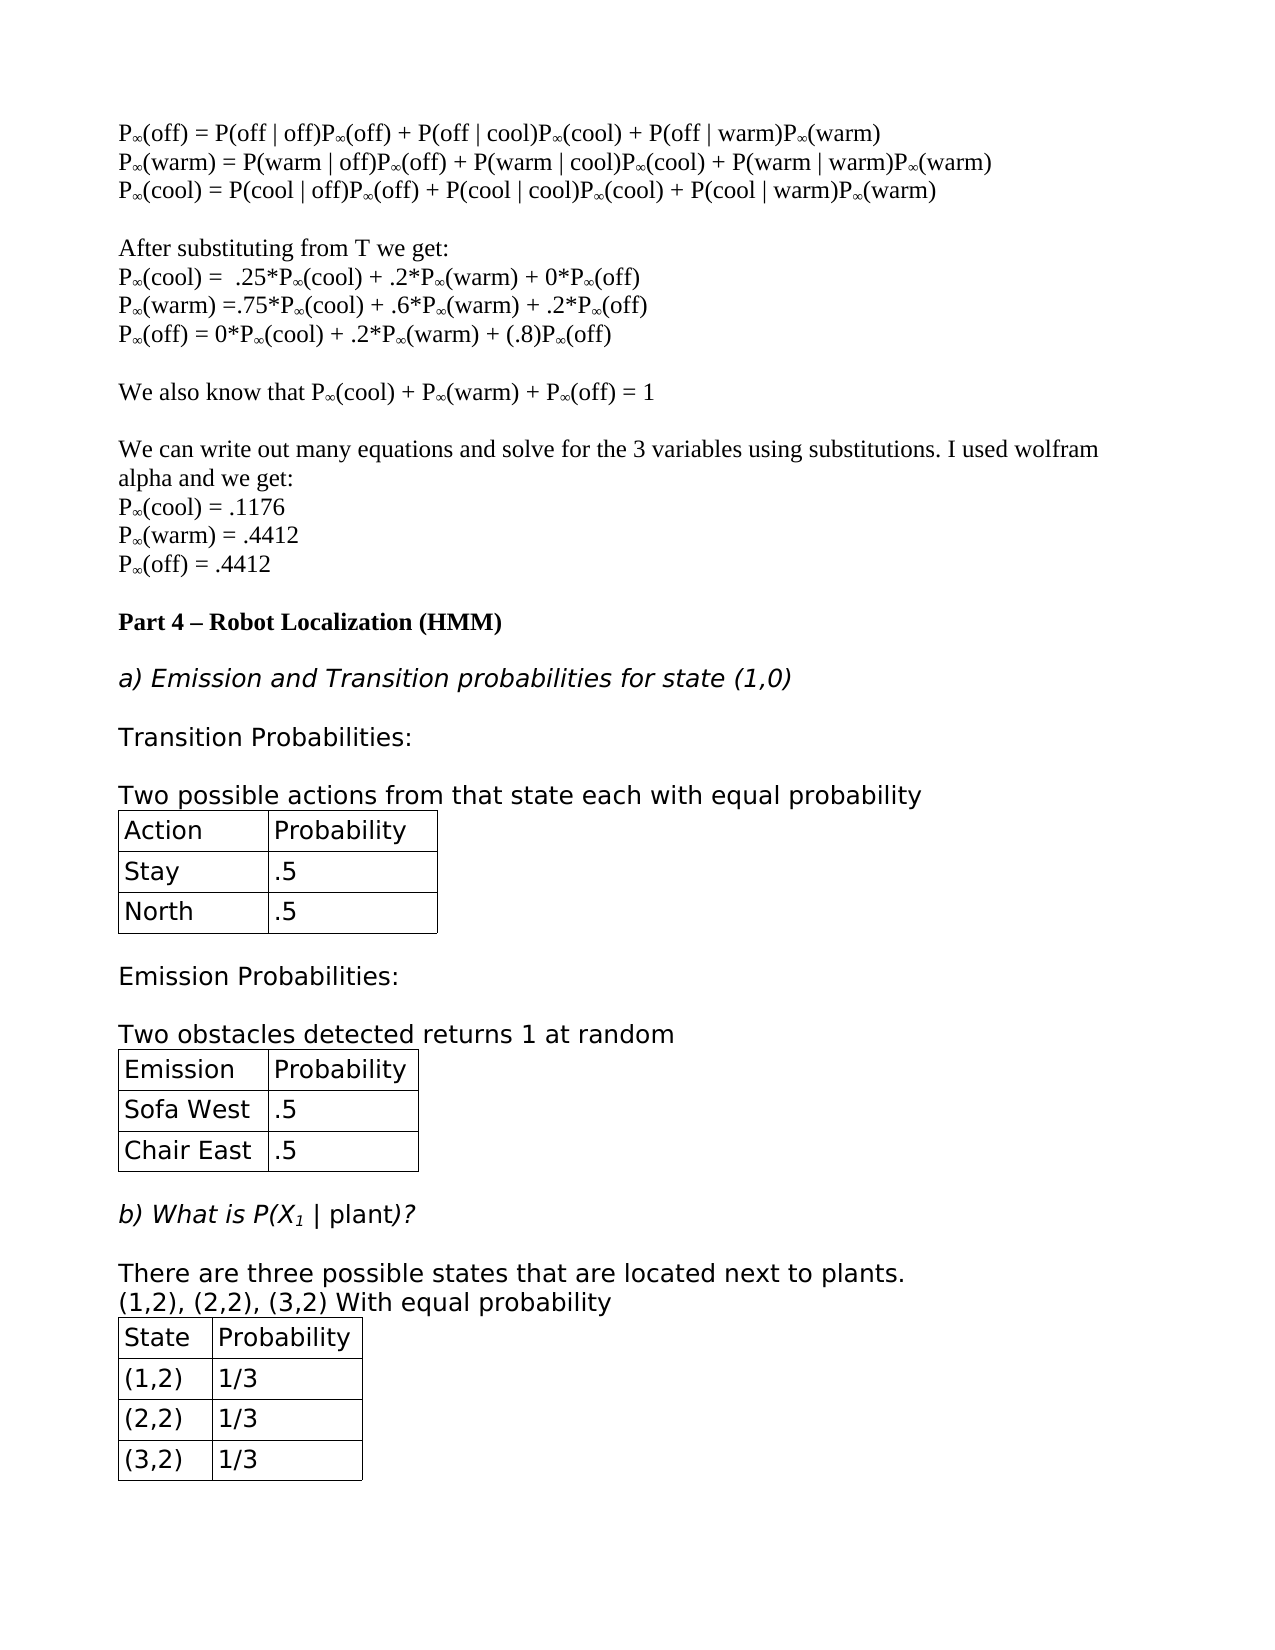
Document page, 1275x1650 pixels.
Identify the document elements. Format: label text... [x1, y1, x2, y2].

table_cell (3,2) [119, 1441, 212, 1480]
text P∞(warm) =.75*P∞(cool) + .6*P∞(warm) + .2*P∞(off) [118, 291, 1157, 319]
table_header Probability [269, 811, 437, 851]
text P∞(off) = P(off | off)P∞(off) + P(off | cool)P∞(cool) + P(off | warm)P∞(warm) [118, 118, 1157, 147]
table_cell North [119, 893, 268, 932]
table_header State [119, 1318, 212, 1358]
text After substituting from T we get: [118, 233, 1157, 262]
text We also know that P∞(cool) + P∞(warm) + P∞(off) = 1 [118, 377, 1157, 406]
text P∞(cool) = .1176 [118, 492, 1157, 521]
table_cell 1/3 [213, 1400, 362, 1439]
text b) What is P(X1 | plant)? [118, 1201, 1157, 1230]
text P∞(off) = .4412 [118, 549, 1157, 578]
text We can write out many equations and solve for the 3 variables using substitutions. I used wolfram alpha and we get: [118, 434, 1157, 492]
table_header Action [119, 811, 268, 851]
text P∞(cool) = .25*P∞(cool) + .2*P∞(warm) + 0*P∞(off) [118, 262, 1157, 291]
text P∞(warm) = P(warm | off)P∞(off) + P(warm | cool)P∞(cool) + P(warm | warm)P∞(warm) [118, 147, 1157, 176]
table_cell .5 [269, 1132, 418, 1171]
table_header Emission [119, 1050, 268, 1090]
table_cell Chair East [119, 1132, 268, 1171]
table_header Probability [213, 1318, 362, 1358]
table_cell (2,2) [119, 1400, 212, 1439]
table_header Probability [269, 1050, 418, 1090]
text P∞(warm) = .4412 [118, 521, 1157, 549]
table_cell 1/3 [213, 1359, 362, 1399]
text There are three possible states that are located next to plants. (1,2), (2,2), (3,2) With equal probability [118, 1259, 1157, 1317]
table_cell Stay [119, 852, 268, 892]
text P∞(off) = 0*P∞(cool) + .2*P∞(warm) + (.8)P∞(off) [118, 319, 1157, 348]
table_cell (1,2) [119, 1359, 212, 1399]
text Two obstacles detected returns 1 at random [118, 1020, 1157, 1049]
table_cell .5 [269, 1091, 418, 1131]
text Transition Probabilities: [118, 723, 1157, 752]
table_cell .5 [269, 852, 437, 892]
text Part 4 – Robot Localization (HMM) [118, 607, 1157, 636]
table_cell .5 [269, 893, 437, 932]
text Two possible actions from that state each with equal probability [118, 781, 1157, 810]
text P∞(cool) = P(cool | off)P∞(off) + P(cool | cool)P∞(cool) + P(cool | warm)P∞(warm) [118, 176, 1157, 204]
text a) Emission and Transition probabilities for state (1,0) [118, 664, 1157, 693]
table_cell Sofa West [119, 1091, 268, 1131]
text Emission Probabilities: [118, 962, 1157, 991]
table_cell 1/3 [213, 1441, 362, 1480]
